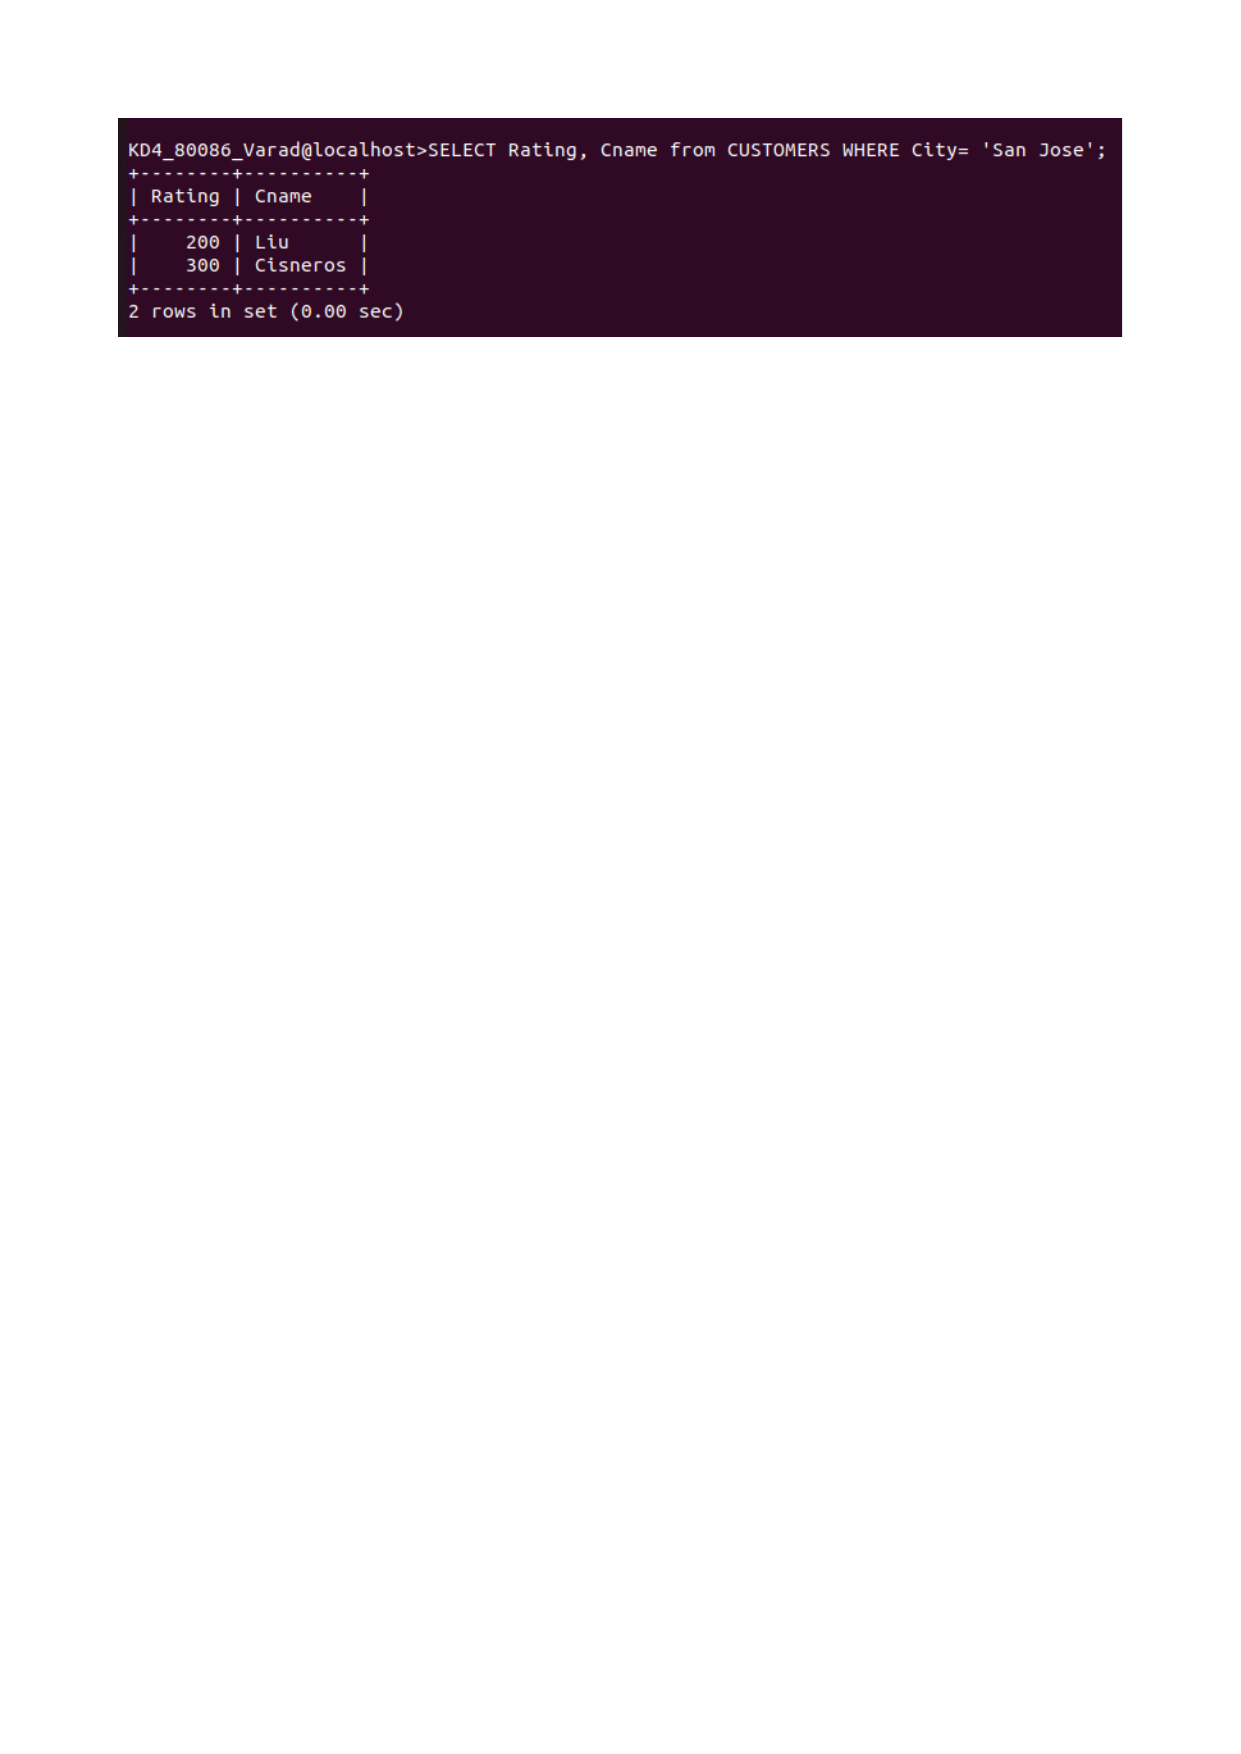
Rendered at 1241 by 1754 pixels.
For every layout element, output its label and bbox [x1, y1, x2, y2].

picture [118, 118, 1123, 337]
